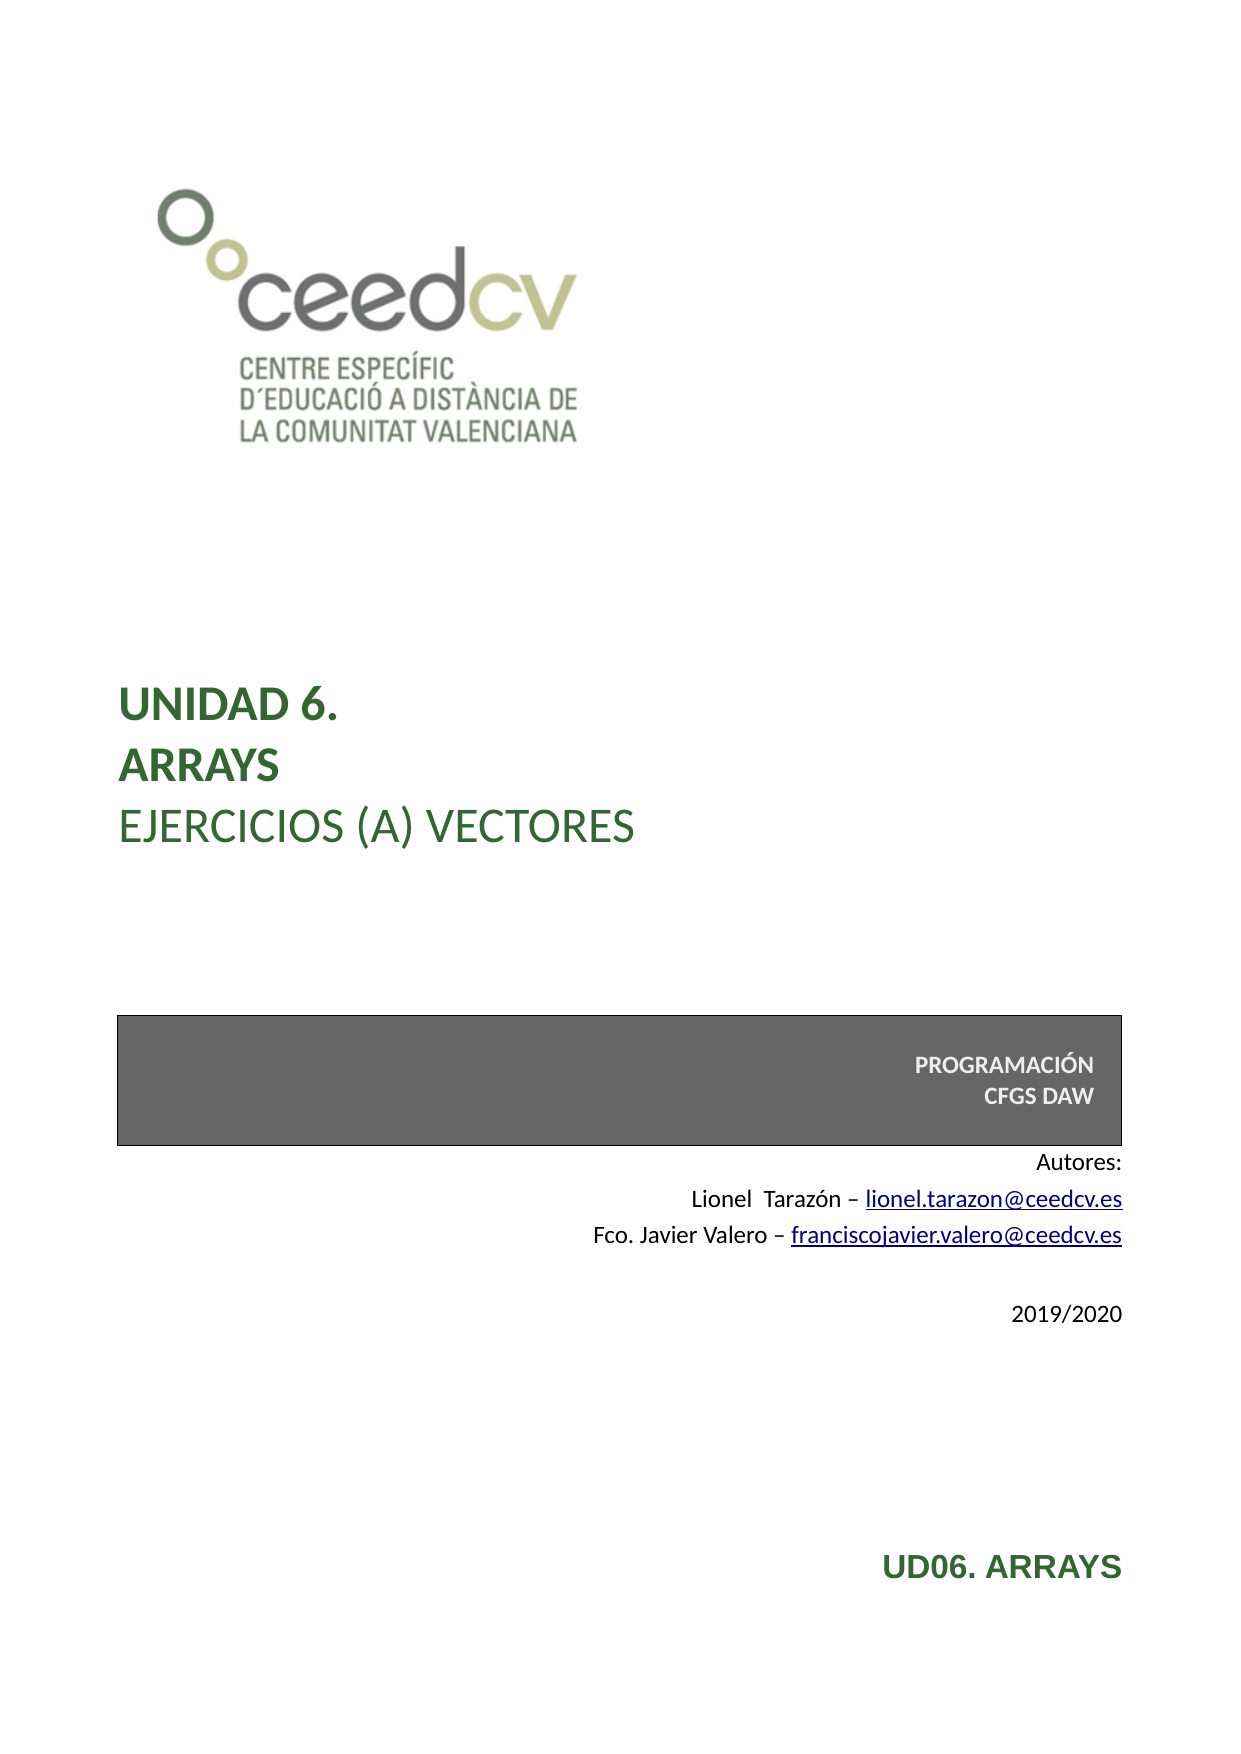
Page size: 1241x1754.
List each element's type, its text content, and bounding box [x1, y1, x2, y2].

text Fco. Javier Valero – franciscojavier.valero@ceedcv.es [231, 1219, 1122, 1250]
text UD06. arrays [118, 1547, 1122, 1586]
text arrays [118, 732, 1122, 793]
picture [118, 161, 681, 471]
text 2019/2020 [118, 1298, 1122, 1328]
text UNIDAD 6. [118, 671, 1122, 732]
text Autores: [231, 1146, 1122, 1177]
text Lionel Tarazón – lionel.tarazon@ceedcv.es [231, 1183, 1122, 1213]
text PROGRAMACIÓN [121, 1049, 1094, 1080]
text CFGS DAW [121, 1080, 1094, 1111]
text [231, 998, 1122, 1015]
text ejercicios (A) VECTORES [118, 793, 1122, 854]
